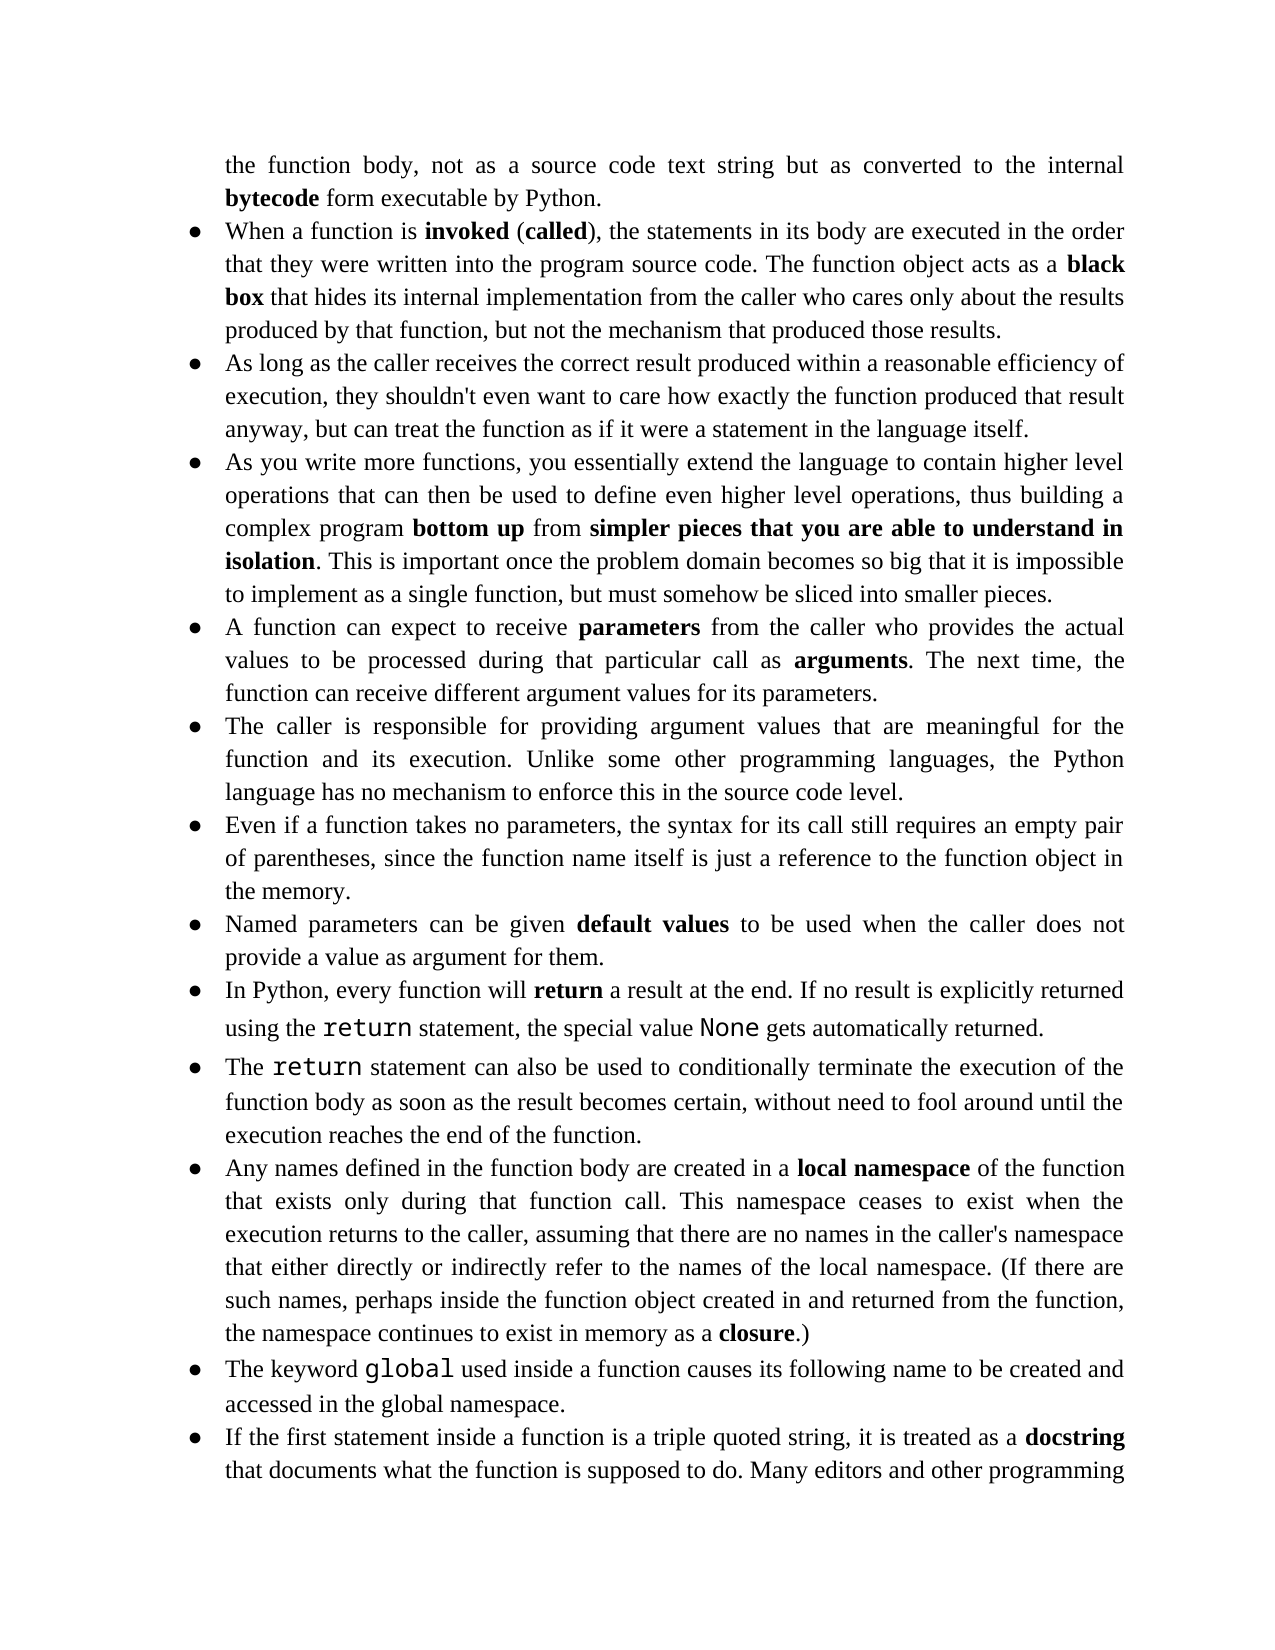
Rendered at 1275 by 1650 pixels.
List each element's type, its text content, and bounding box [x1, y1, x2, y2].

list The caller is responsible for providing argument values that are meaningful for the function and its execution. Unlike some other programming languages, the Python language has no mechanism to enforce this in the source code level. [187, 711, 1125, 806]
list When a function is invoked (called), the statements in its body are executed in the order that they were written into the program source code. The function object acts as a black box that hides its internal implementation from the caller who cares only about the results produced by that function, but not the mechanism that produced those results. [187, 216, 1125, 344]
list Any names defined in the function body are created in a local namespace of the function that exists only during that function call. This namespace ceases to exist when the execution returns to the caller, assuming that there are no names in the caller's namespace that either directly or indirectly refer to the names of the local namespace. (If there are such names, perhaps inside the function object created in and returned from the function, the namespace continues to exist in memory as a closure.) [187, 1153, 1125, 1347]
list In Python, every function will return a result at the end. If no result is explicitly returned using the return statement, the special value None gets automatically returned. [187, 976, 1125, 1043]
list The keyword global used inside a function causes its following name to be created and accessed in the global namespace. [187, 1351, 1125, 1418]
list the function body, not as a source code text string but as converted to the internal bytecode form executable by Python. [187, 150, 1125, 212]
list As long as the caller receives the correct result produced within a reasonable efficiency of execution, they shouldn't even want to care how exactly the function produced that result anyway, but can treat the function as if it were a statement in the language itself. [187, 348, 1125, 443]
list The return statement can also be used to conditionally terminate the execution of the function body as soon as the result becomes certain, without need to fool around until the execution reaches the end of the function. [187, 1048, 1125, 1149]
list A function can expect to receive parameters from the caller who provides the actual values to be processed during that particular call as arguments. The next time, the function can receive different argument values for its parameters. [187, 612, 1125, 707]
list If the first statement inside a function is a triple quoted string, it is treated as a docstring that documents what the function is supposed to do. Many editors and other programming [187, 1422, 1125, 1484]
list As you write more functions, you essentially extend the language to contain higher level operations that can then be used to define even higher level operations, thus building a complex program bottom up from simpler pieces that you are able to understand in isolation. This is important once the problem domain becomes so big that it is impossible to implement as a single function, but must somehow be sliced into smaller pieces. [187, 447, 1125, 608]
list Even if a function takes no parameters, the syntax for its call still requires an empty pair of parentheses, since the function name itself is just a reference to the function object in the memory. [187, 810, 1125, 905]
list Named parameters can be given default values to be used when the caller does not provide a value as argument for them. [187, 909, 1125, 971]
